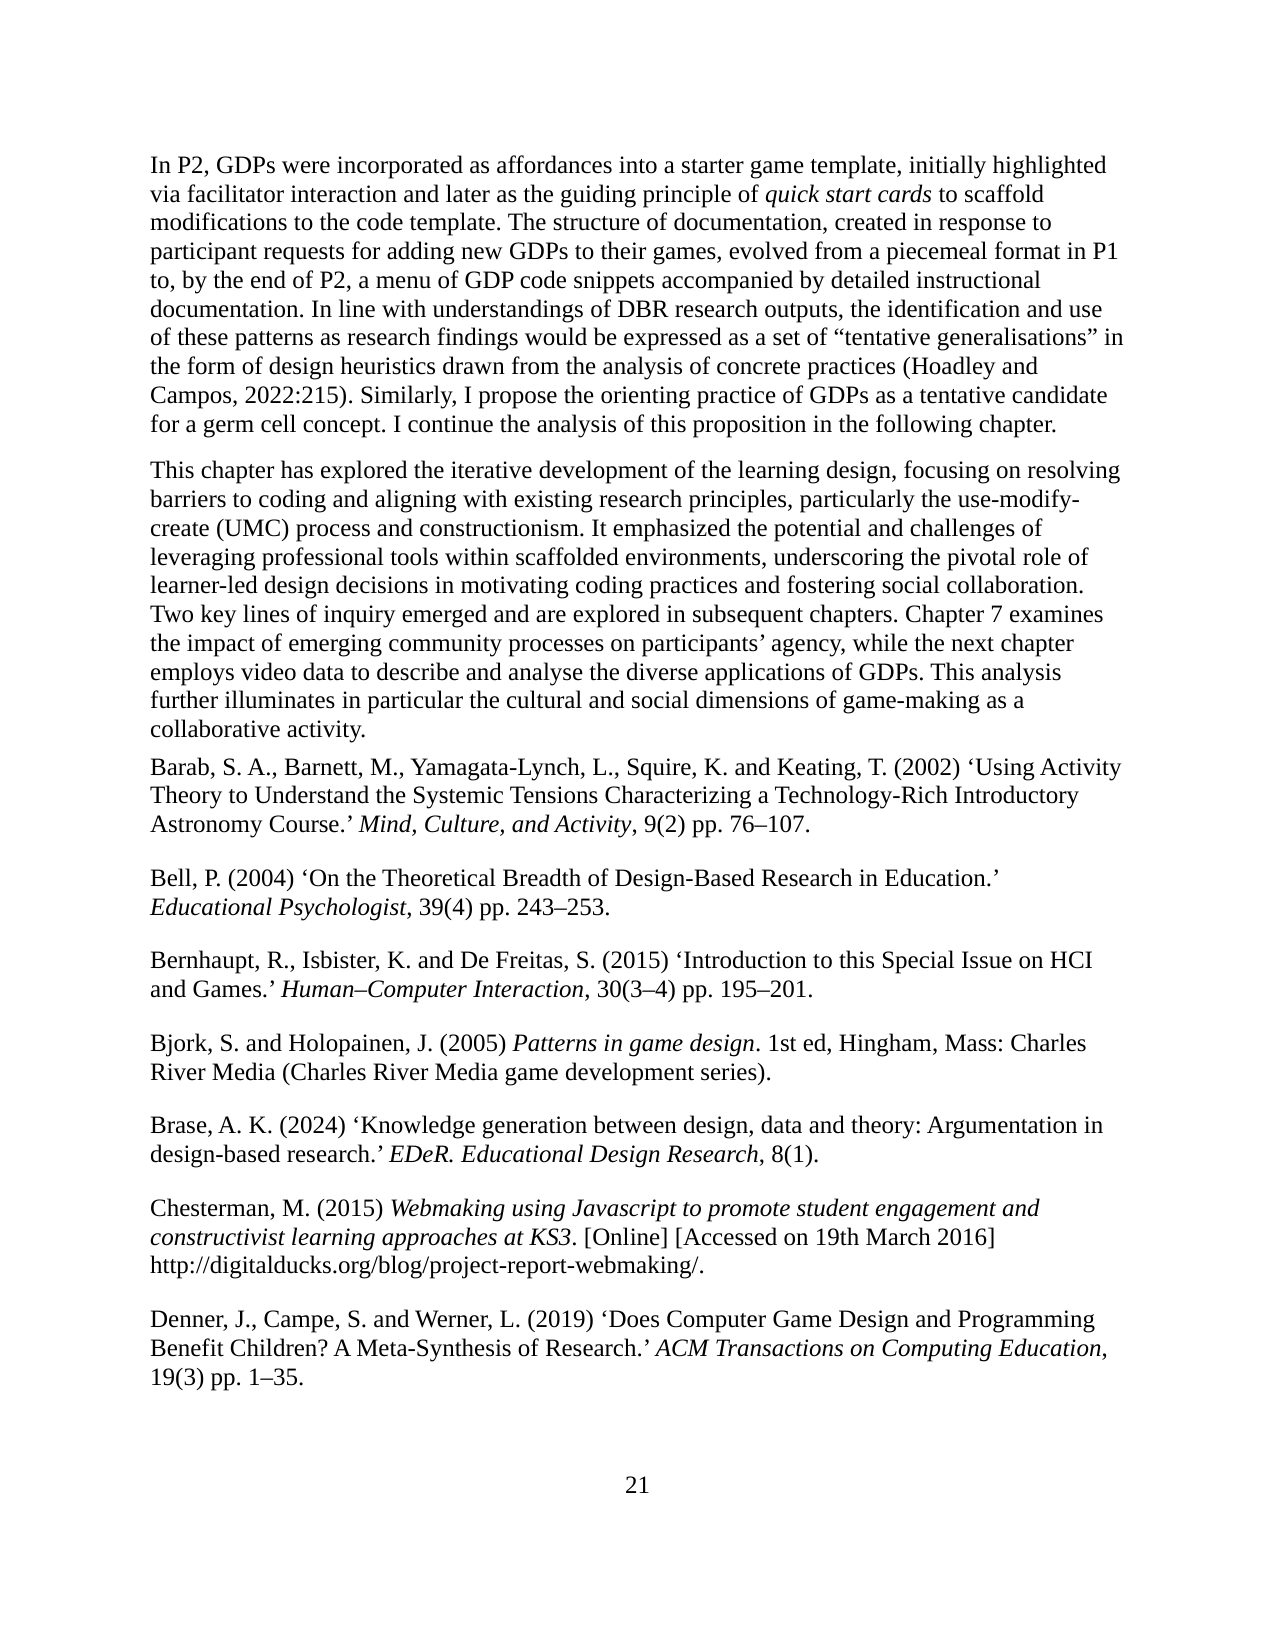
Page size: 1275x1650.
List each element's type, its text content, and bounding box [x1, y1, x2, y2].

text Denner, J., Campe, S. and Werner, L. (2019) ‘Does Computer Game Design and Programming Benefit Children? A Meta-Synthesis of Research.’ ACM Transactions on Computing Education, 19(3) pp. 1–35. [150, 1304, 1125, 1391]
text Bell, P. (2004) ‘On the Theoretical Breadth of Design-Based Research in Education.’ Educational Psychologist, 39(4) pp. 243–253. [150, 863, 1125, 921]
text This chapter has explored the iterative development of the learning design, focusing on resolving barriers to coding and aligning with existing research principles, particularly the use-modify-create (UMC) process and constructionism. It emphasized the potential and challenges of leveraging professional tools within scaffolded environments, underscoring the pivotal role of learner-led design decisions in motivating coding practices and fostering social collaboration. Two key lines of inquiry emerged and are explored in subsequent chapters. Chapter 7 examines the impact of emerging community processes on participants’ agency, while the next chapter employs video data to describe and analyse the diverse applications of GDPs. This analysis further illuminates in particular the cultural and social dimensions of game-making as a collaborative activity. [150, 455, 1125, 743]
text In P2, GDPs were incorporated as affordances into a starter game template, initially highlighted via facilitator interaction and later as the guiding principle of quick start cards to scaffold modifications to the code template. The structure of documentation, created in response to participant requests for adding new GDPs to their games, evolved from a piecemeal format in P1 to, by the end of P2, a menu of GDP code snippets accompanied by detailed instructional documentation. In line with understandings of DBR research outputs, the identification and use of these patterns as research findings would be expressed as a set of “tentative generalisations” in the form of design heuristics drawn from the analysis of concrete practices (Hoadley and Campos, 2022:215). Similarly, I propose the orienting practice of GDPs as a tentative candidate for a germ cell concept. I continue the analysis of this proposition in the following chapter. [150, 150, 1125, 437]
text Chesterman, M. (2015) Webmaking using Javascript to promote student engagement and constructivist learning approaches at KS3. [Online] [Accessed on 19th March 2016] http://digitalducks.org/blog/project-report-webmaking/. [150, 1193, 1125, 1279]
text Brase, A. K. (2024) ‘Knowledge generation between design, data and theory: Argumentation in design-based research.’ EDeR. Educational Design Research, 8(1). [150, 1111, 1125, 1168]
text Barab, S. A., Barnett, M., Yamagata-Lynch, L., Squire, K. and Keating, T. (2002) ‘Using Activity Theory to Understand the Systemic Tensions Characterizing a Technology-Rich Introductory Astronomy Course.’ Mind, Culture, and Activity, 9(2) pp. 76–107. [150, 752, 1125, 838]
text Bjork, S. and Holopainen, J. (2005) Patterns in game design. 1st ed, Hingham, Mass: Charles River Media (Charles River Media game development series). [150, 1028, 1125, 1086]
text Bernhaupt, R., Isbister, K. and De Freitas, S. (2015) ‘Introduction to this Special Issue on HCI and Games.’ Human–Computer Interaction, 30(3–4) pp. 195–201. [150, 946, 1125, 1003]
